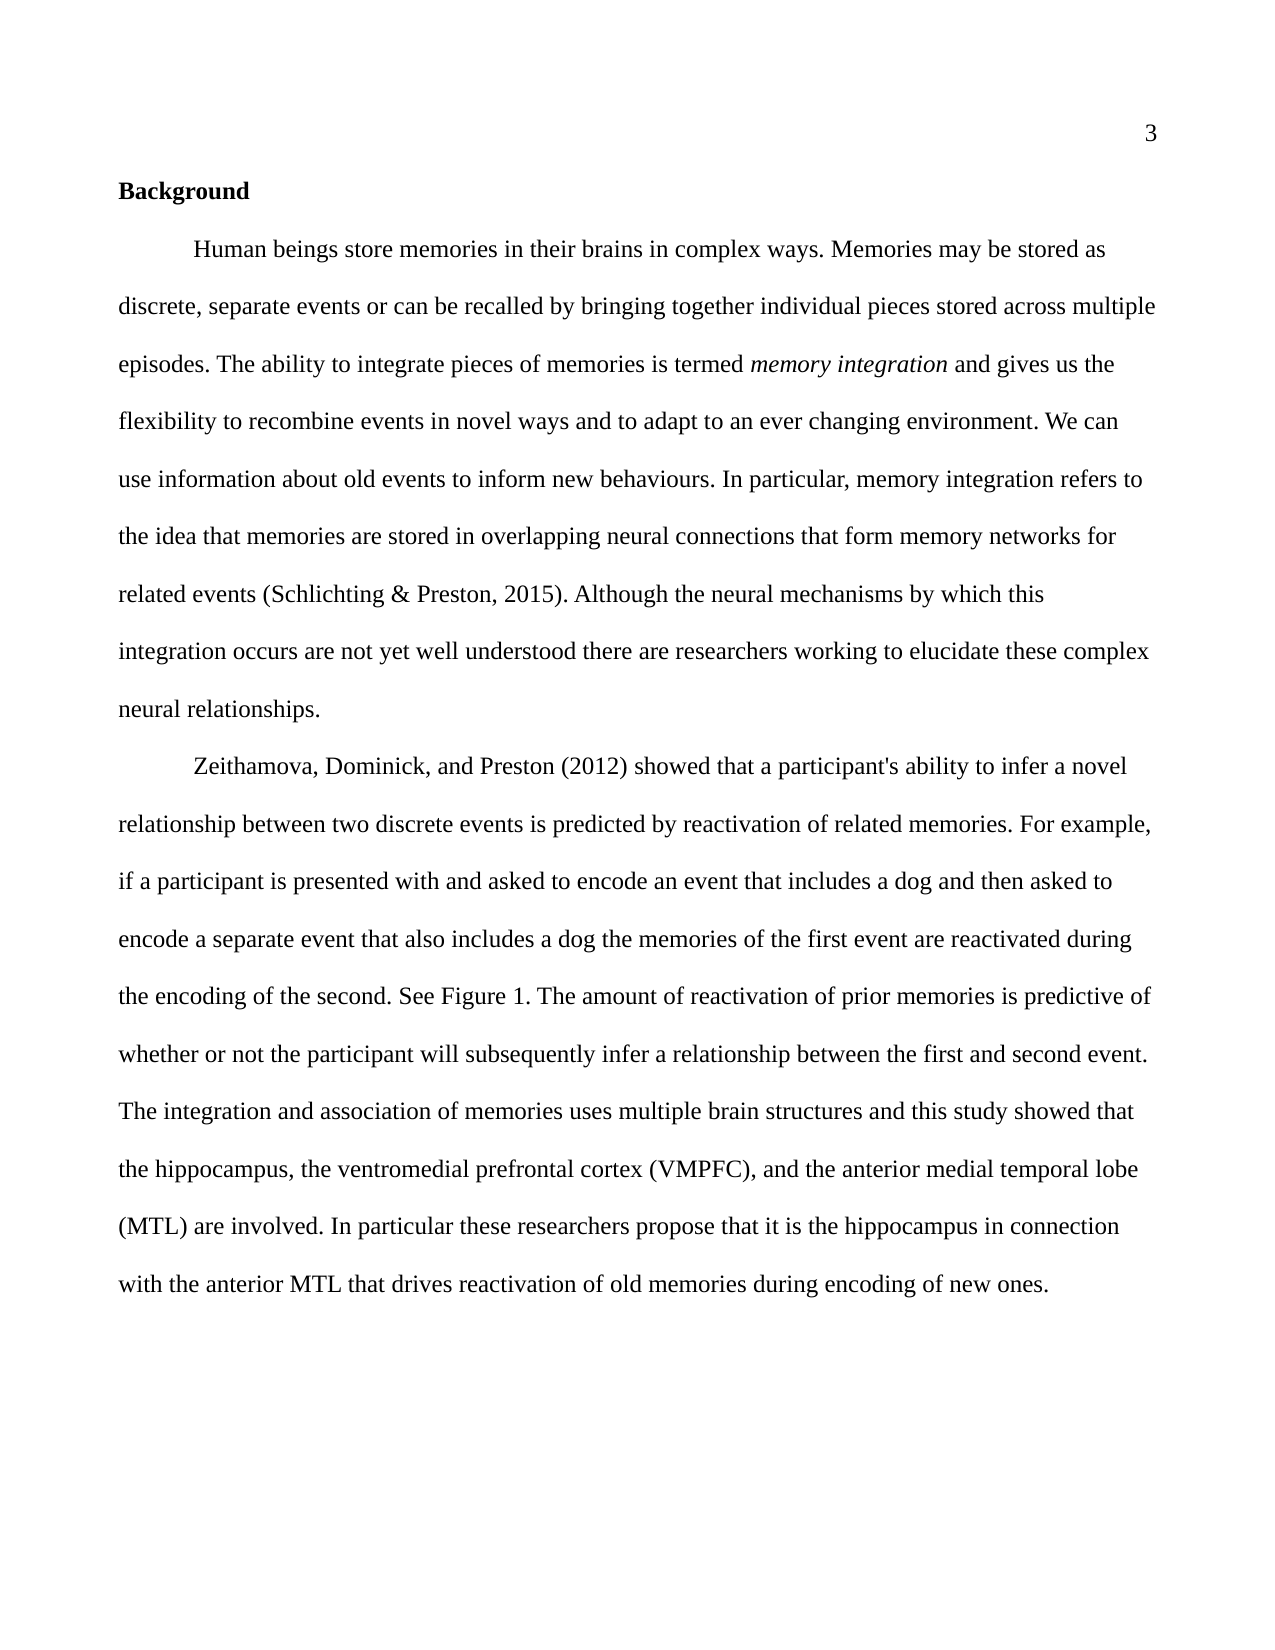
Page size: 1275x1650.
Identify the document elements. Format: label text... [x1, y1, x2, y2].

text Zeithamova, Dominick, and Preston (2012)⁠ showed that a participant's ability to infer a novel relationship between two discrete events is predicted by reactivation of related memories. For example, if a participant is presented with and asked to encode an event that includes a dog and then asked to encode a separate event that also includes a dog the memories of the first event are reactivated during the encoding of the second. See Figure 1. The amount of reactivation of prior memories is predictive of whether or not the participant will subsequently infer a relationship between the first and second event. The integration and association of memories uses multiple brain structures and this study showed that the hippocampus, the ventromedial prefrontal cortex (VMPFC), and the anterior medial temporal lobe (MTL) are involved. In particular these researchers propose that it is the hippocampus in connection with the anterior MTL that drives reactivation of old memories during encoding of new ones. [118, 751, 1157, 1298]
text Human beings store memories in their brains in complex ways. Memories may be stored as discrete, separate events or can be recalled by bringing together individual pieces stored across multiple episodes. The ability to integrate pieces of memories is termed memory integration and gives us the flexibility to recombine events in novel ways and to adapt to an ever changing environment. We can use information about old events to inform new behaviours. In particular, memory integration refers to the idea that memories are stored in overlapping neural connections that form memory networks for related events (Schlichting & Preston, 2015)⁠. Although the neural mechanisms by which this integration occurs are not yet well understood there are researchers working to elucidate these complex neural relationships. [118, 234, 1157, 723]
text Background [118, 176, 1157, 205]
